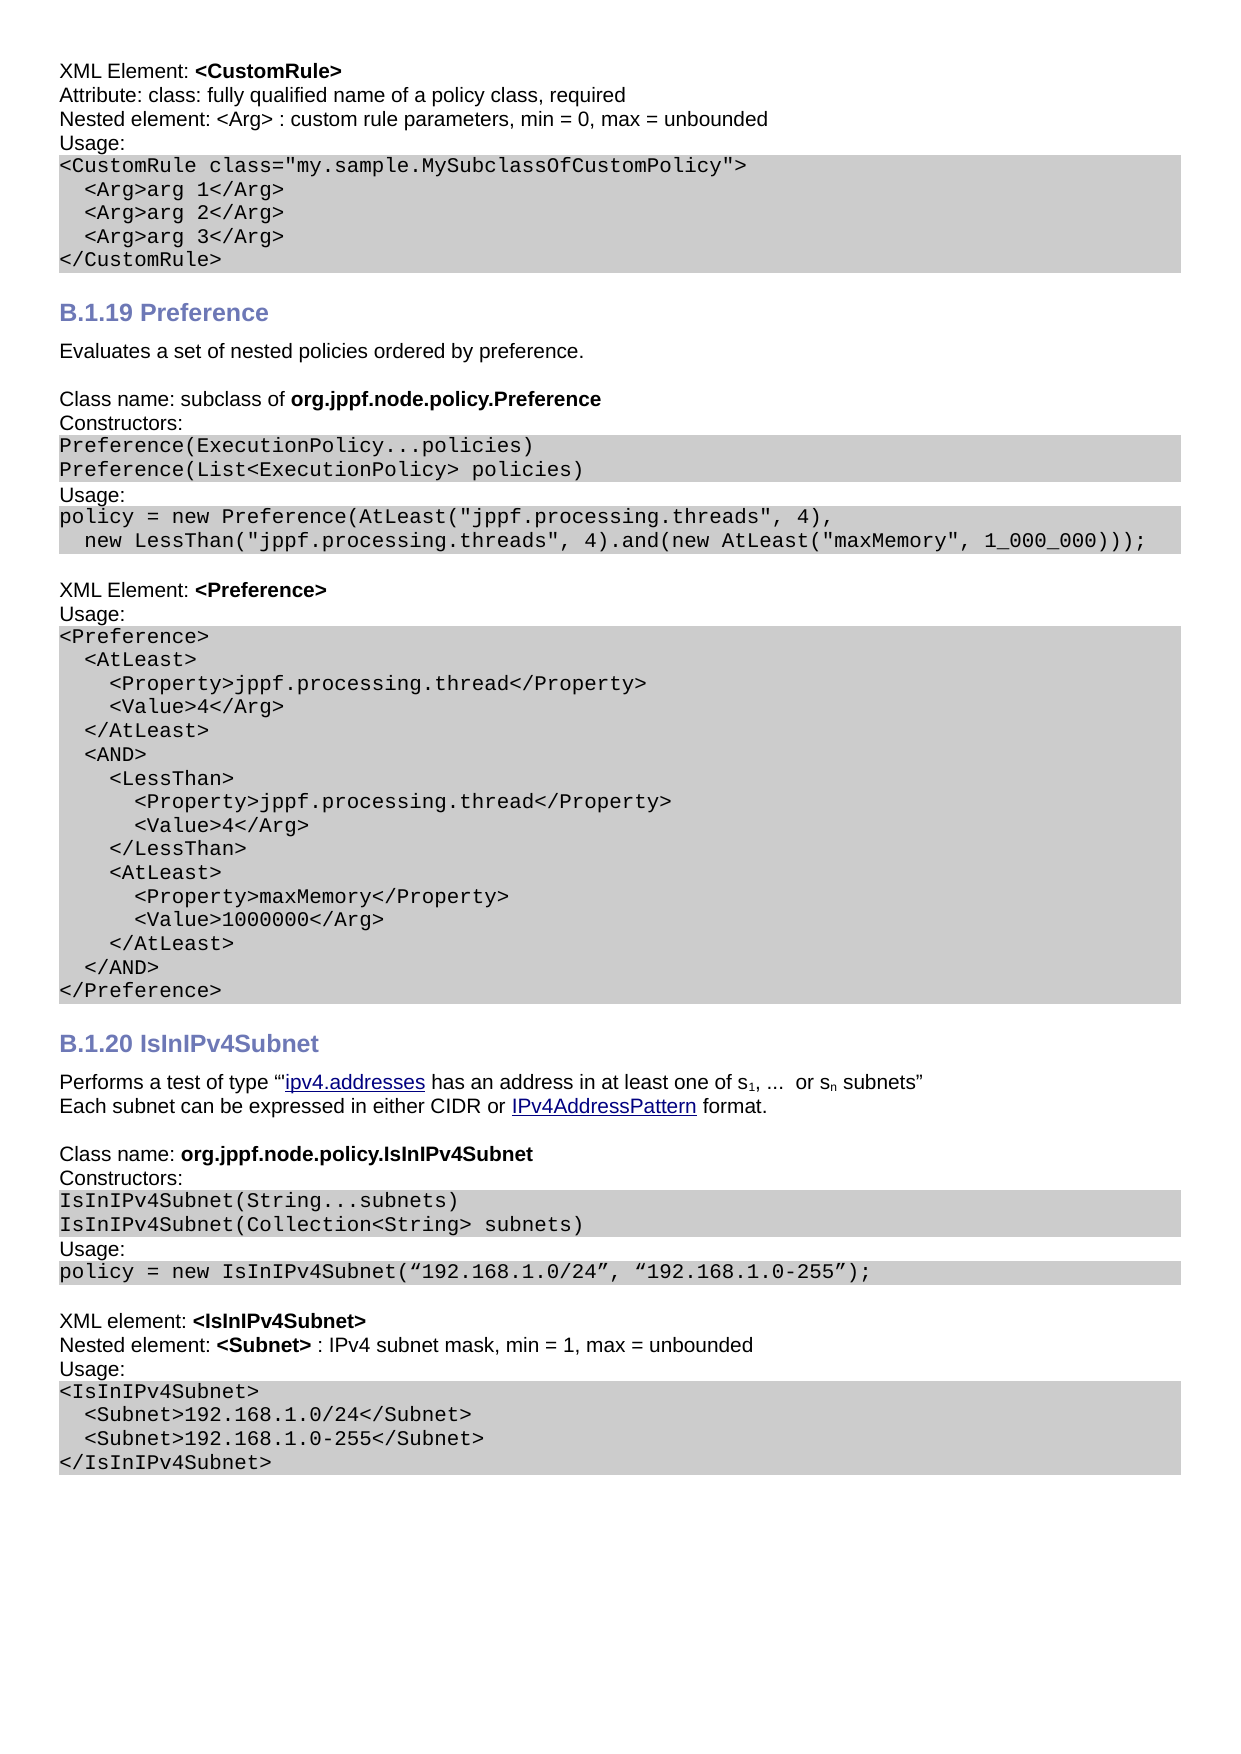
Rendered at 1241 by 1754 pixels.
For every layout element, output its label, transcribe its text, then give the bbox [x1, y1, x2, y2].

text Nested element: <Subnet> : IPv4 subnet mask, min = 1, max = unbounded [59, 1333, 1181, 1357]
text Usage: [59, 131, 1181, 155]
text <Subnet>192.168.1.0/24</Subnet> [59, 1404, 1181, 1428]
text <Property>maxMemory</Property> [59, 886, 1181, 909]
text <Value>1000000</Arg> [59, 909, 1181, 933]
text Constructors: [59, 411, 1181, 435]
text <Property>jppf.processing.thread</Property> [59, 791, 1181, 815]
text Preference(List<ExecutionPolicy> policies) [59, 459, 1181, 482]
text Usage: [59, 602, 1181, 626]
text Each subnet can be expressed in either CIDR or IPv4AddressPattern format. [59, 1094, 1181, 1118]
text Constructors: [59, 1166, 1181, 1190]
text <Property>jppf.processing.thread</Property> [59, 673, 1181, 697]
text XML Element: <Preference> [59, 578, 1181, 602]
text <Arg>arg 1</Arg> [59, 178, 1181, 202]
text Usage: [59, 1237, 1181, 1261]
text <Subnet>192.168.1.0-255</Subnet> [59, 1428, 1181, 1452]
subtitle Preference [59, 298, 1181, 327]
text Usage: [59, 1357, 1181, 1381]
text Evaluates a set of nested policies ordered by preference. [59, 339, 1181, 363]
text Attribute: class: fully qualified name of a policy class, required [59, 83, 1181, 107]
text </AND> [59, 957, 1181, 980]
text Preference(ExecutionPolicy...policies) [59, 435, 1181, 459]
text IsInIPv4Subnet(Collection<String> subnets) [59, 1214, 1181, 1237]
text Performs a test of type “'ipv4.addresses has an address in at least one of s1, ... or sn subnets” [59, 1070, 1181, 1094]
text XML Element: <CustomRule> [59, 59, 1181, 83]
text IsInIPv4Subnet(String...subnets) [59, 1190, 1181, 1214]
text </CustomRule> [59, 249, 1181, 273]
text <Value>4</Arg> [59, 697, 1181, 720]
text <CustomRule class="my.sample.MySubclassOfCustomPolicy"> [59, 155, 1181, 178]
text Class name: subclass of org.jppf.node.policy.Preference [59, 387, 1181, 411]
text <Preference> [59, 626, 1181, 649]
text Class name: org.jppf.node.policy.IsInIPv4Subnet [59, 1142, 1181, 1166]
text <AND> [59, 744, 1181, 767]
text Usage: [59, 482, 1181, 506]
text policy = new IsInIPv4Subnet(“192.168.1.0/24”, “192.168.1.0-255”); [59, 1261, 1181, 1285]
text </AtLeast> [59, 720, 1181, 744]
text </AtLeast> [59, 933, 1181, 957]
text policy = new Preference(AtLeast("jppf.processing.threads", 4), [59, 506, 1181, 530]
text XML element: <IsInIPv4Subnet> [59, 1309, 1181, 1333]
text <Value>4</Arg> [59, 815, 1181, 838]
text <AtLeast> [59, 649, 1181, 673]
text <IsInIPv4Subnet> [59, 1381, 1181, 1404]
text <LessThan> [59, 767, 1181, 791]
subtitle IsInIPv4Subnet [59, 1029, 1181, 1058]
text </IsInIPv4Subnet> [59, 1452, 1181, 1475]
text </LessThan> [59, 838, 1181, 862]
text new LessThan("jppf.processing.threads", 4).and(new AtLeast("maxMemory", 1_000_000))); [59, 530, 1181, 554]
text </Preference> [59, 980, 1181, 1004]
text <AtLeast> [59, 862, 1181, 886]
text <Arg>arg 3</Arg> [59, 226, 1181, 249]
text <Arg>arg 2</Arg> [59, 202, 1181, 226]
text Nested element: <Arg> : custom rule parameters, min = 0, max = unbounded [59, 107, 1181, 131]
